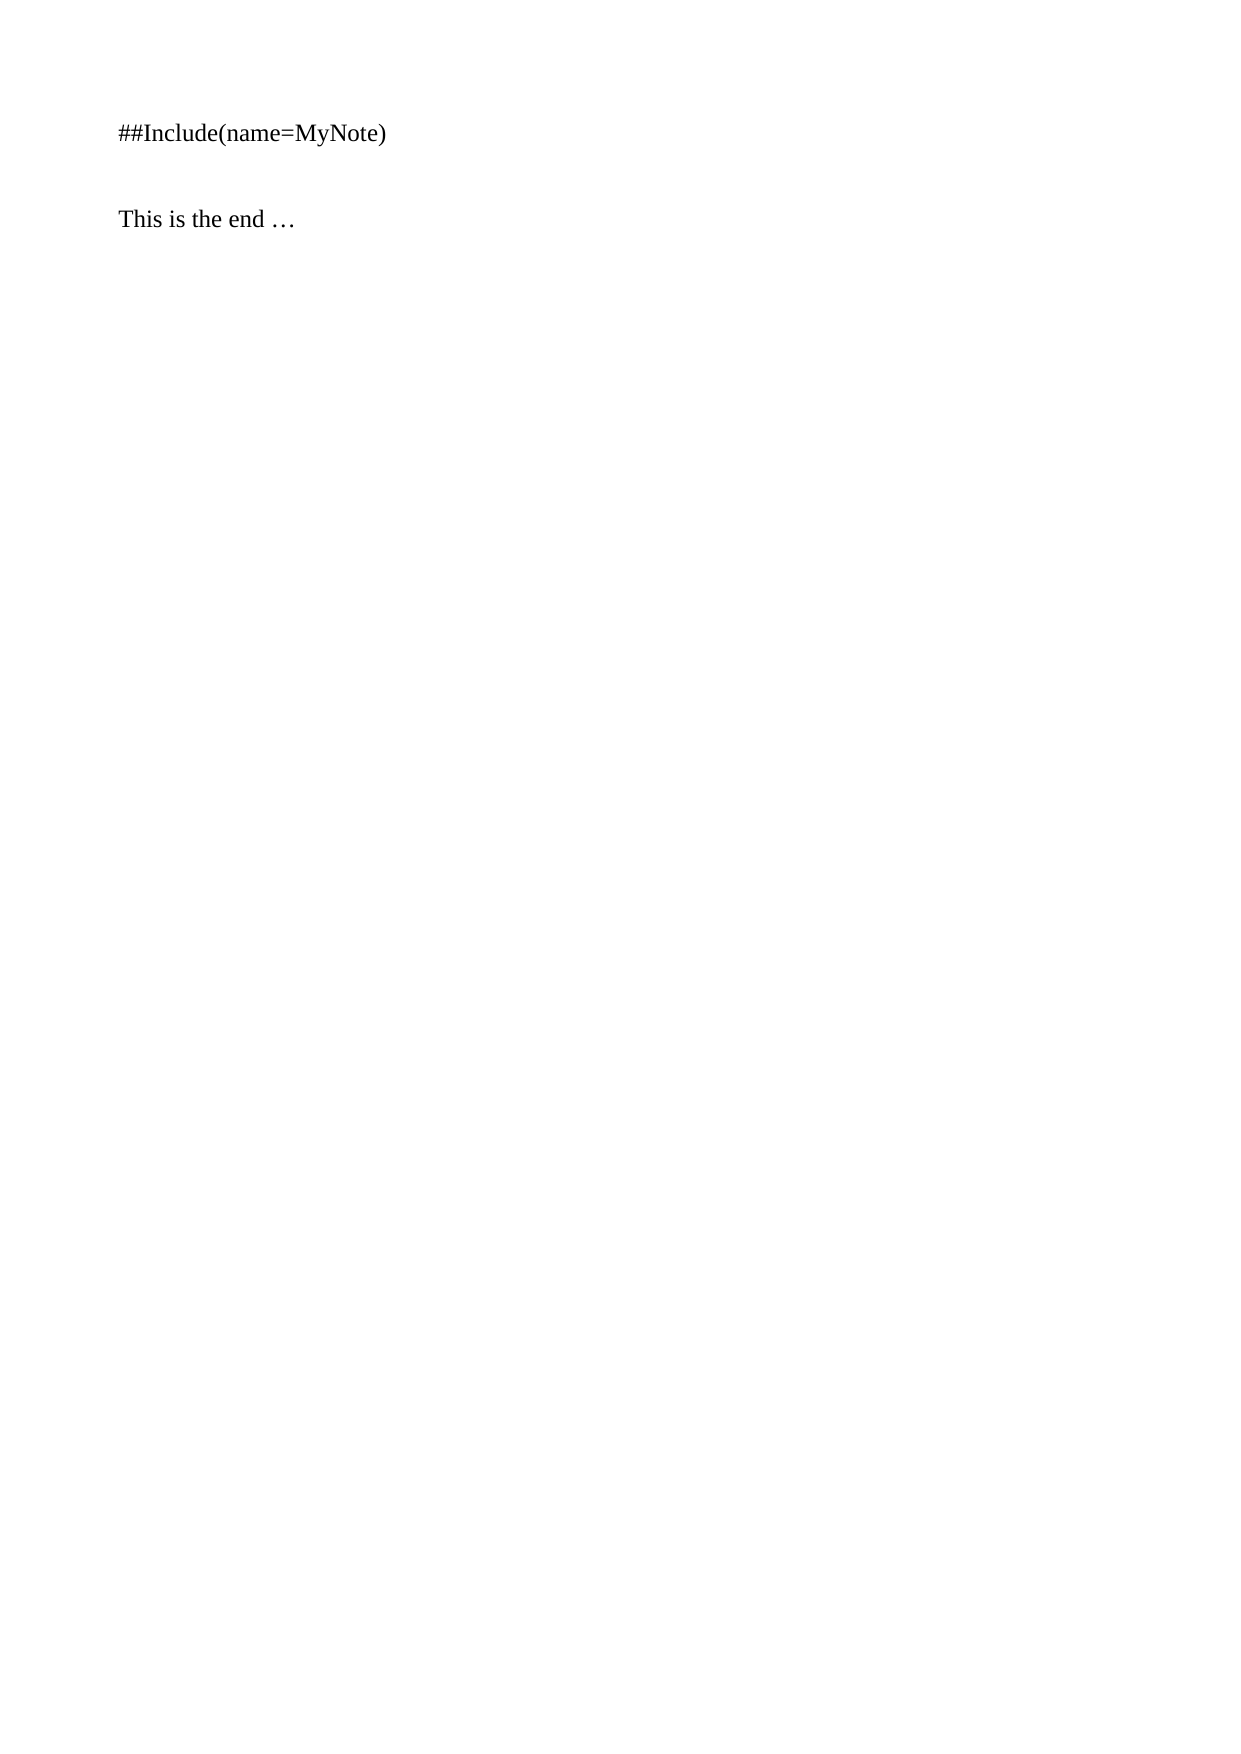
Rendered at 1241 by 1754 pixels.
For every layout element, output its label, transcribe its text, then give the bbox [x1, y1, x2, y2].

text ##Include(name=MyNote) [118, 118, 1122, 147]
text This is the end … [118, 204, 1122, 233]
